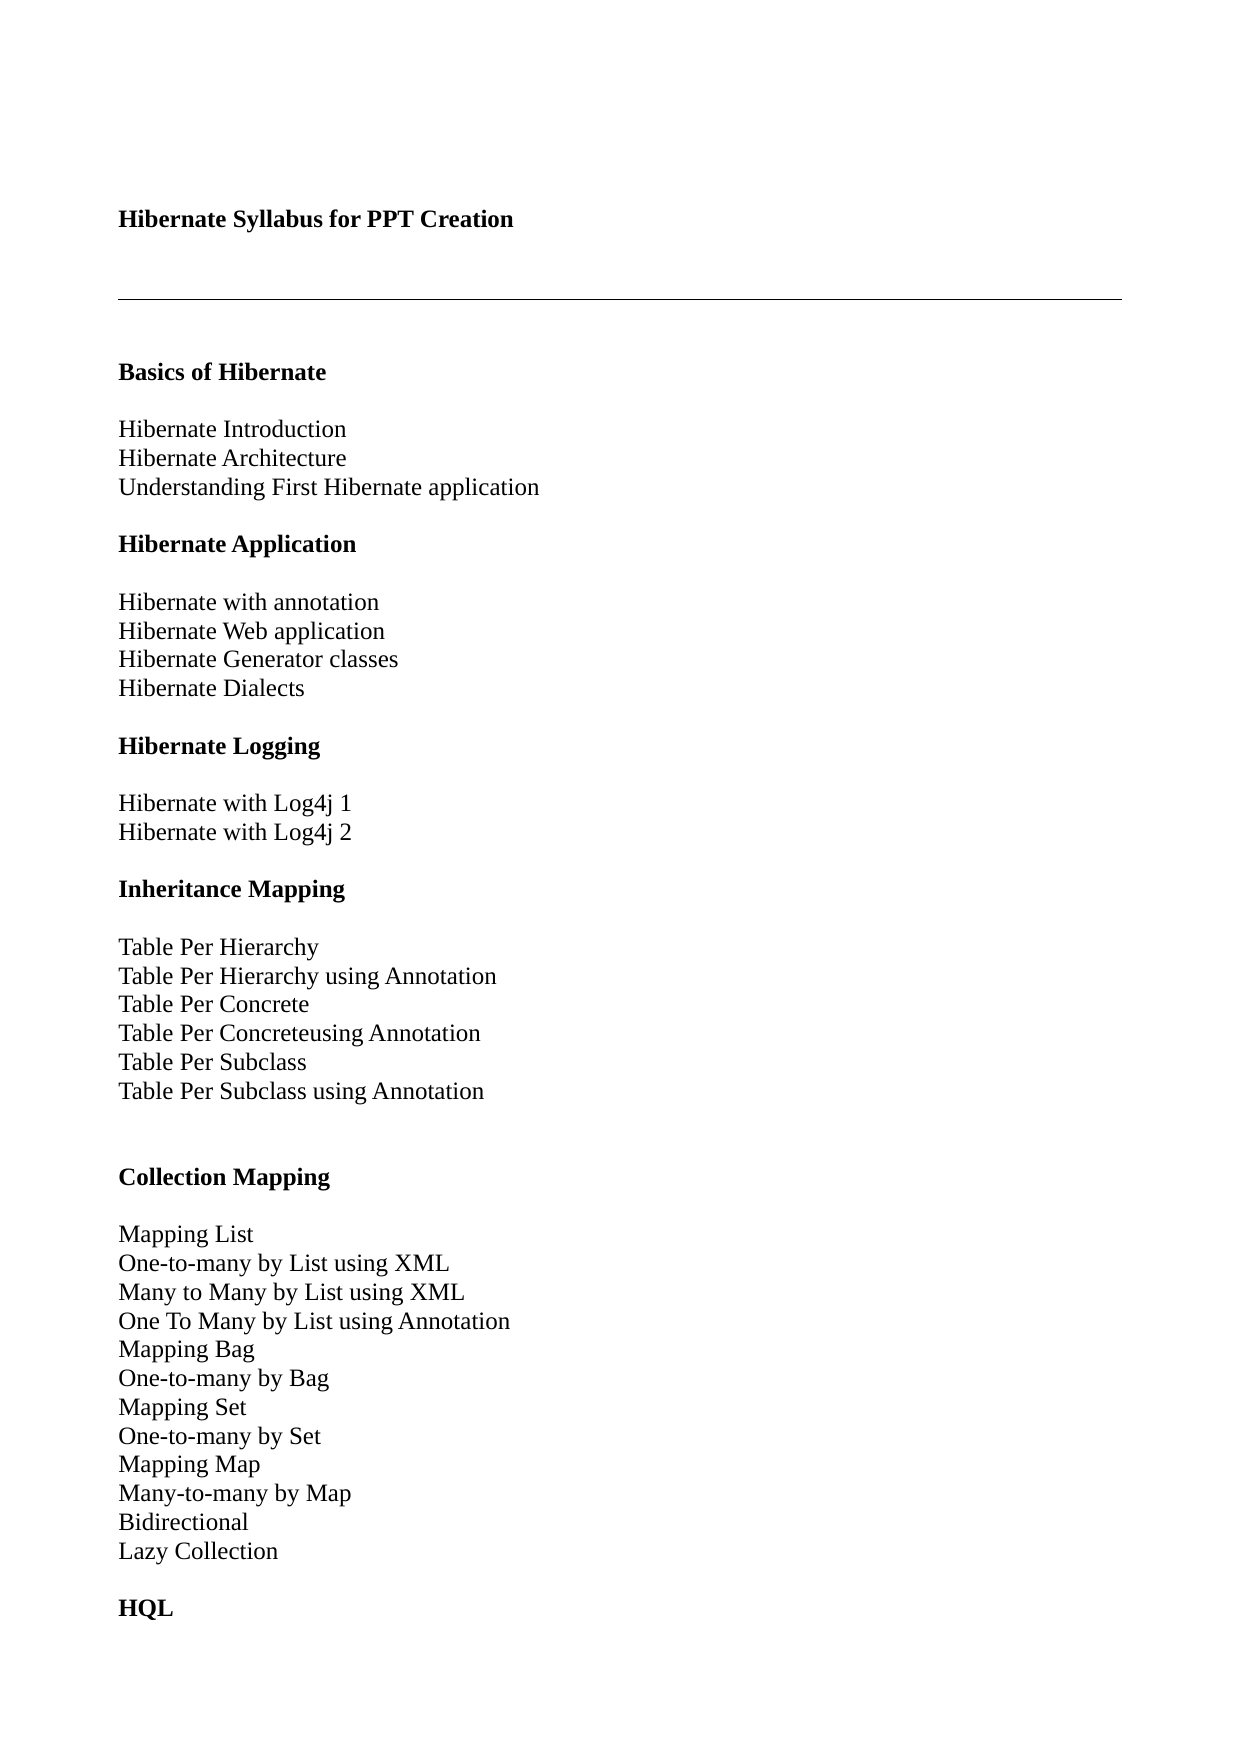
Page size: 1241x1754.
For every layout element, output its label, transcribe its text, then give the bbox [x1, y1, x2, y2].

text One To Many by List using Annotation [118, 1306, 1122, 1334]
text Many to Many by List using XML [118, 1277, 1122, 1306]
text Mapping Set [118, 1392, 1122, 1421]
text Bidirectional [118, 1507, 1122, 1536]
text Collection Mapping [118, 1162, 1122, 1191]
text Table Per Hierarchy using Annotation [118, 961, 1122, 989]
text One-to-many by List using XML [118, 1248, 1122, 1277]
text Table Per Concrete [118, 989, 1122, 1018]
text Inheritance Mapping [118, 874, 1122, 903]
text Hibernate Dialects [118, 673, 1122, 702]
text Hibernate Logging [118, 731, 1122, 759]
text Hibernate with annotation [118, 587, 1122, 616]
text Hibernate Introduction [118, 414, 1122, 443]
text One-to-many by Bag [118, 1363, 1122, 1392]
text Hibernate Web application [118, 616, 1122, 644]
text Hibernate with Log4j 2 [118, 817, 1122, 846]
text Understanding First Hibernate application [118, 472, 1122, 501]
text Hibernate Application [118, 529, 1122, 558]
text Mapping List [118, 1219, 1122, 1248]
text Hibernate Architecture [118, 443, 1122, 472]
text Table Per Concreteusing Annotation [118, 1018, 1122, 1047]
text Hibernate Generator classes [118, 644, 1122, 673]
text Table Per Subclass using Annotation [118, 1076, 1122, 1104]
text Table Per Subclass [118, 1047, 1122, 1076]
text Hibernate Syllabus for PPT Creation [118, 204, 1122, 233]
text Lazy Collection [118, 1536, 1122, 1564]
text Basics of Hibernate [118, 357, 1122, 386]
text Many-to-many by Map [118, 1478, 1122, 1507]
text Table Per Hierarchy [118, 932, 1122, 961]
text One-to-many by Set [118, 1421, 1122, 1449]
text HQL [118, 1593, 1122, 1622]
text Mapping Bag [118, 1334, 1122, 1363]
text Hibernate with Log4j 1 [118, 788, 1122, 817]
text Mapping Map [118, 1449, 1122, 1478]
